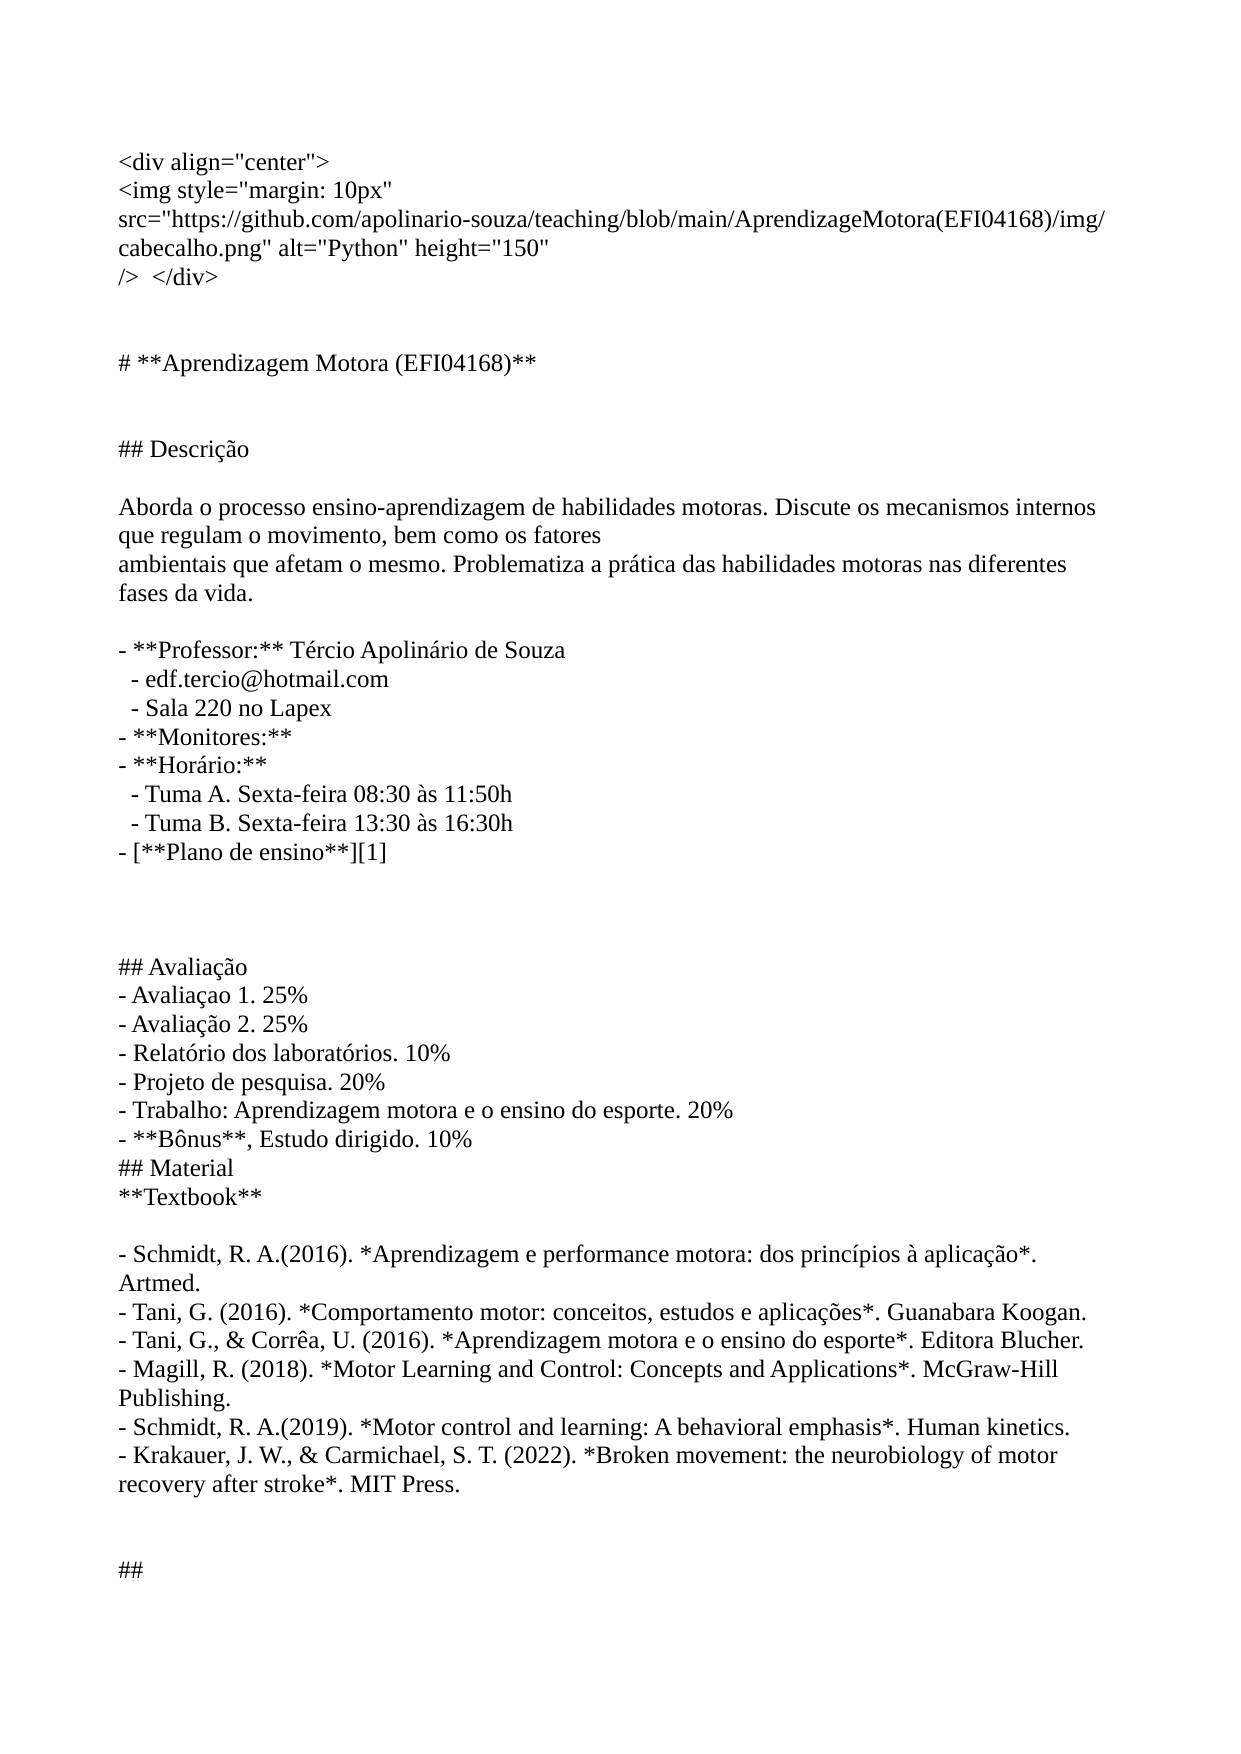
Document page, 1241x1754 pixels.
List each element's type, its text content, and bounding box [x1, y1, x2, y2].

text - **Monitores:** [118, 722, 1122, 751]
text - Tuma B. Sexta-feira 13:30 às 16:30h [118, 808, 1122, 837]
text - Relatório dos laboratórios. 10% [118, 1038, 1122, 1067]
text - Tani, G., & Corrêa, U. (2016). *Aprendizagem motora e o ensino do esporte*. Editora Blucher. [118, 1326, 1122, 1354]
text - **Bônus**, Estudo dirigido. 10% [118, 1124, 1122, 1153]
text - Tuma A. Sexta-feira 08:30 às 11:50h [118, 779, 1122, 808]
text **Textbook** [118, 1182, 1122, 1211]
text - **Horário:** [118, 751, 1122, 779]
text - Krakauer, J. W., & Carmichael, S. T. (2022). *Broken movement: the neurobiology of motor recovery after stroke*. MIT Press. [118, 1441, 1122, 1498]
text ## Avaliação [118, 952, 1122, 981]
text ## [118, 1556, 1122, 1584]
text - **Professor:** Tércio Apolinário de Souza [118, 636, 1122, 664]
text - Avaliação 2. 25% [118, 1009, 1122, 1038]
text /> </div> [118, 262, 1122, 291]
text <img style="margin: 10px" src="https://github.com/apolinario-souza/teaching/blob/main/AprendizageMotora(EFI04168)/img/cabecalho.png" alt="Python" height="150" [118, 176, 1122, 262]
text ## Material [118, 1153, 1122, 1182]
text - Magill, R. (2018). *Motor Learning and Control: Concepts and Applications*. McGraw-Hill Publishing. [118, 1354, 1122, 1412]
text - Avaliaçao 1. 25% [118, 981, 1122, 1009]
text ambientais que afetam o mesmo. Problematiza a prática das habilidades motoras nas diferentes fases da vida. [118, 549, 1122, 607]
text <div align="center"> [118, 147, 1122, 176]
text # **Aprendizagem Motora (EFI04168)** [118, 348, 1122, 377]
text - Projeto de pesquisa. 20% [118, 1067, 1122, 1096]
text - edf.tercio@hotmail.com [118, 664, 1122, 693]
text - Trabalho: Aprendizagem motora e o ensino do esporte. 20% [118, 1096, 1122, 1124]
text Aborda o processo ensino-aprendizagem de habilidades motoras. Discute os mecanismos internos que regulam o movimento, bem como os fatores [118, 492, 1122, 549]
text - Schmidt, R. A.(2016). *Aprendizagem e performance motora: dos princípios à aplicação*. Artmed. [118, 1239, 1122, 1297]
text - Sala 220 no Lapex [118, 693, 1122, 722]
text - Schmidt, R. A.(2019). *Motor control and learning: A behavioral emphasis*. Human kinetics. [118, 1412, 1122, 1441]
text - Tani, G. (2016). *Comportamento motor: conceitos, estudos e aplicações*. Guanabara Koogan. [118, 1297, 1122, 1326]
text ## Descrição [118, 434, 1122, 463]
text - [**Plano de ensino**][1] [118, 837, 1122, 866]
